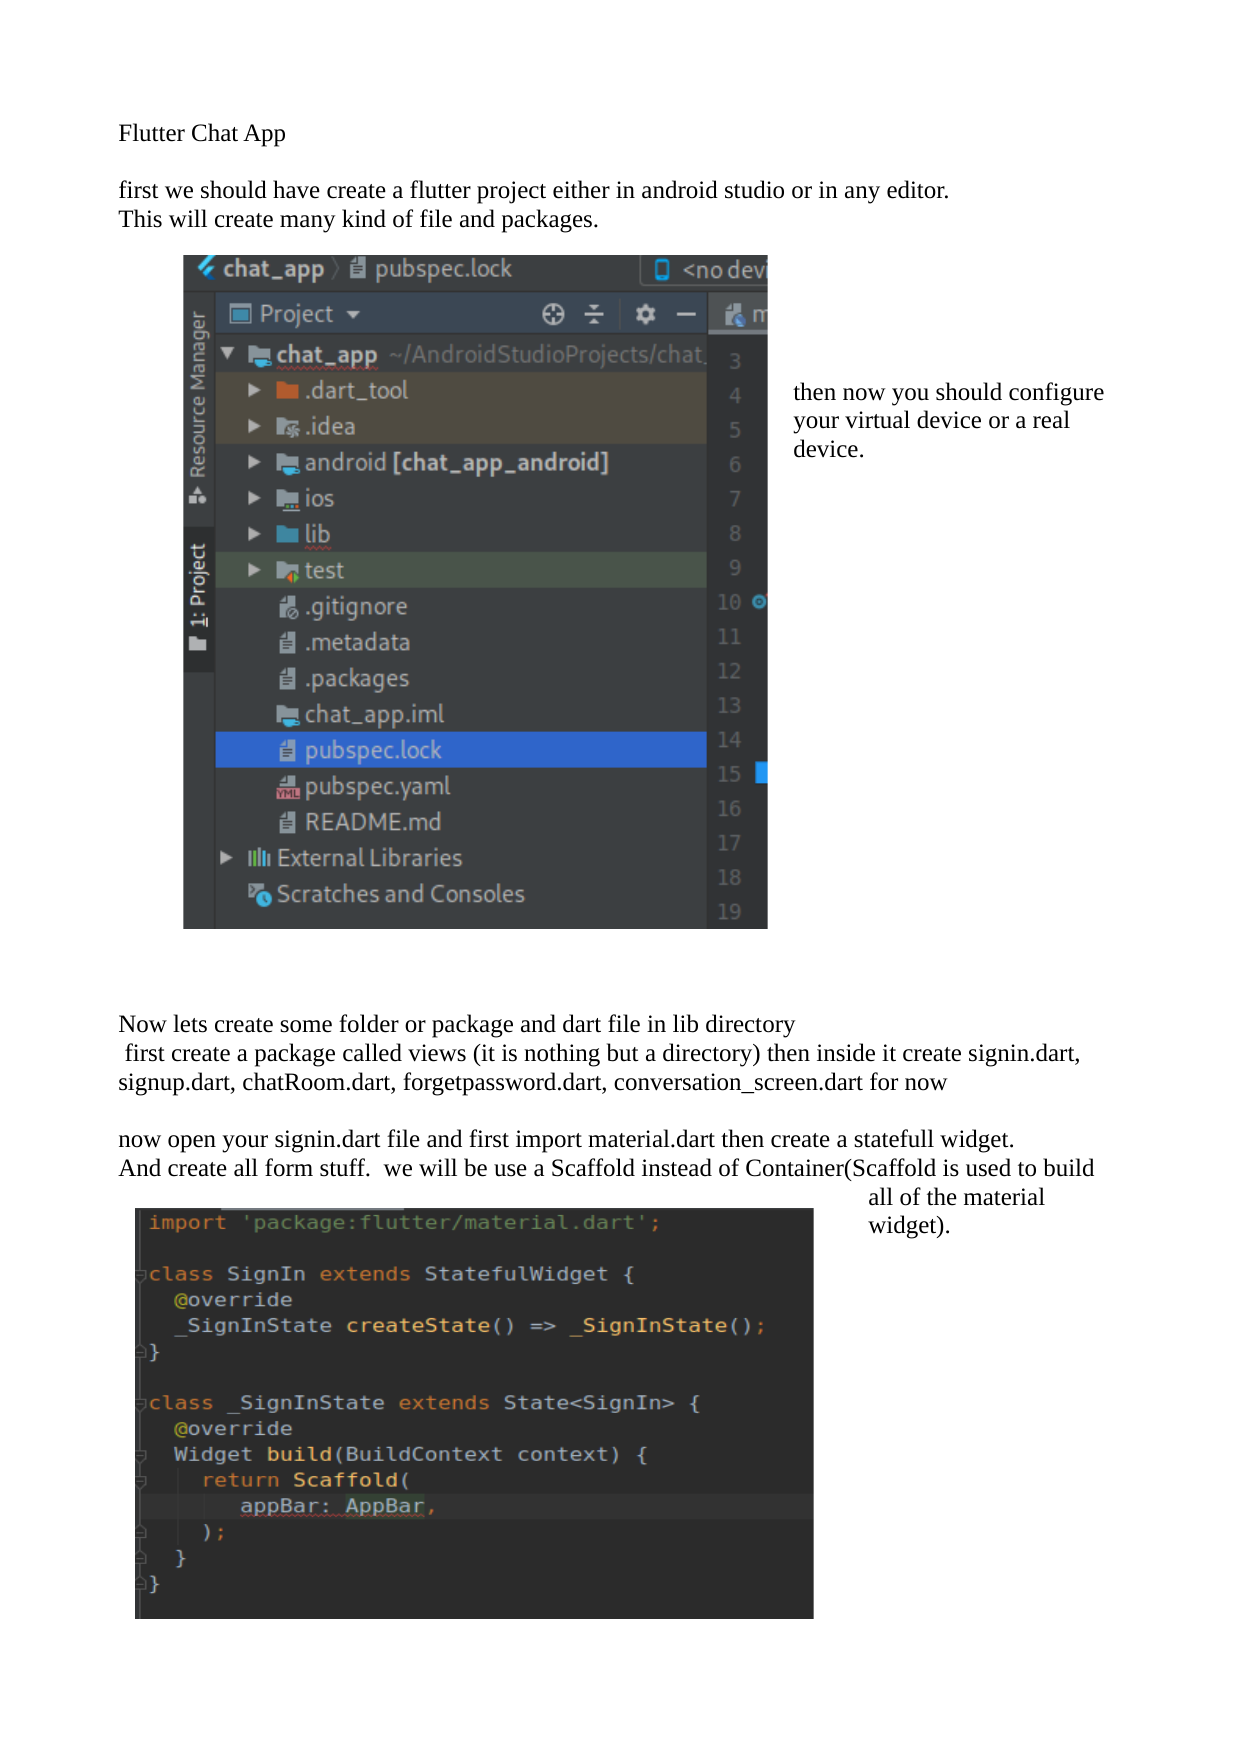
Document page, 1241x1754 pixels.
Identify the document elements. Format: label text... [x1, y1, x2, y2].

text Now lets create some folder or package and dart file in lib directory [118, 1009, 1122, 1038]
text then now you should configure your virtual device or a real device. [768, 377, 1122, 463]
text This will create many kind of file and packages. [118, 204, 1122, 233]
text first create a package called views (it is nothing but a directory) then inside it create signin.dart, signup.dart, chatRoom.dart, forgetpassword.dart, conversation_screen.dart for now [118, 1038, 1122, 1096]
text And create all form stuff. we will be use a Scaffold instead of Container(Scaffold is used to build all of the material widget). [118, 1153, 1122, 1239]
text now open your signin.dart file and first import material.dart then create a statefull widget. [118, 1124, 1122, 1153]
text first we should have create a flutter project either in android studio or in any editor. [118, 176, 1122, 204]
picture [135, 1208, 814, 1619]
text [118, 377, 183, 463]
text Flutter Chat App [118, 118, 1122, 147]
picture [183, 255, 768, 929]
